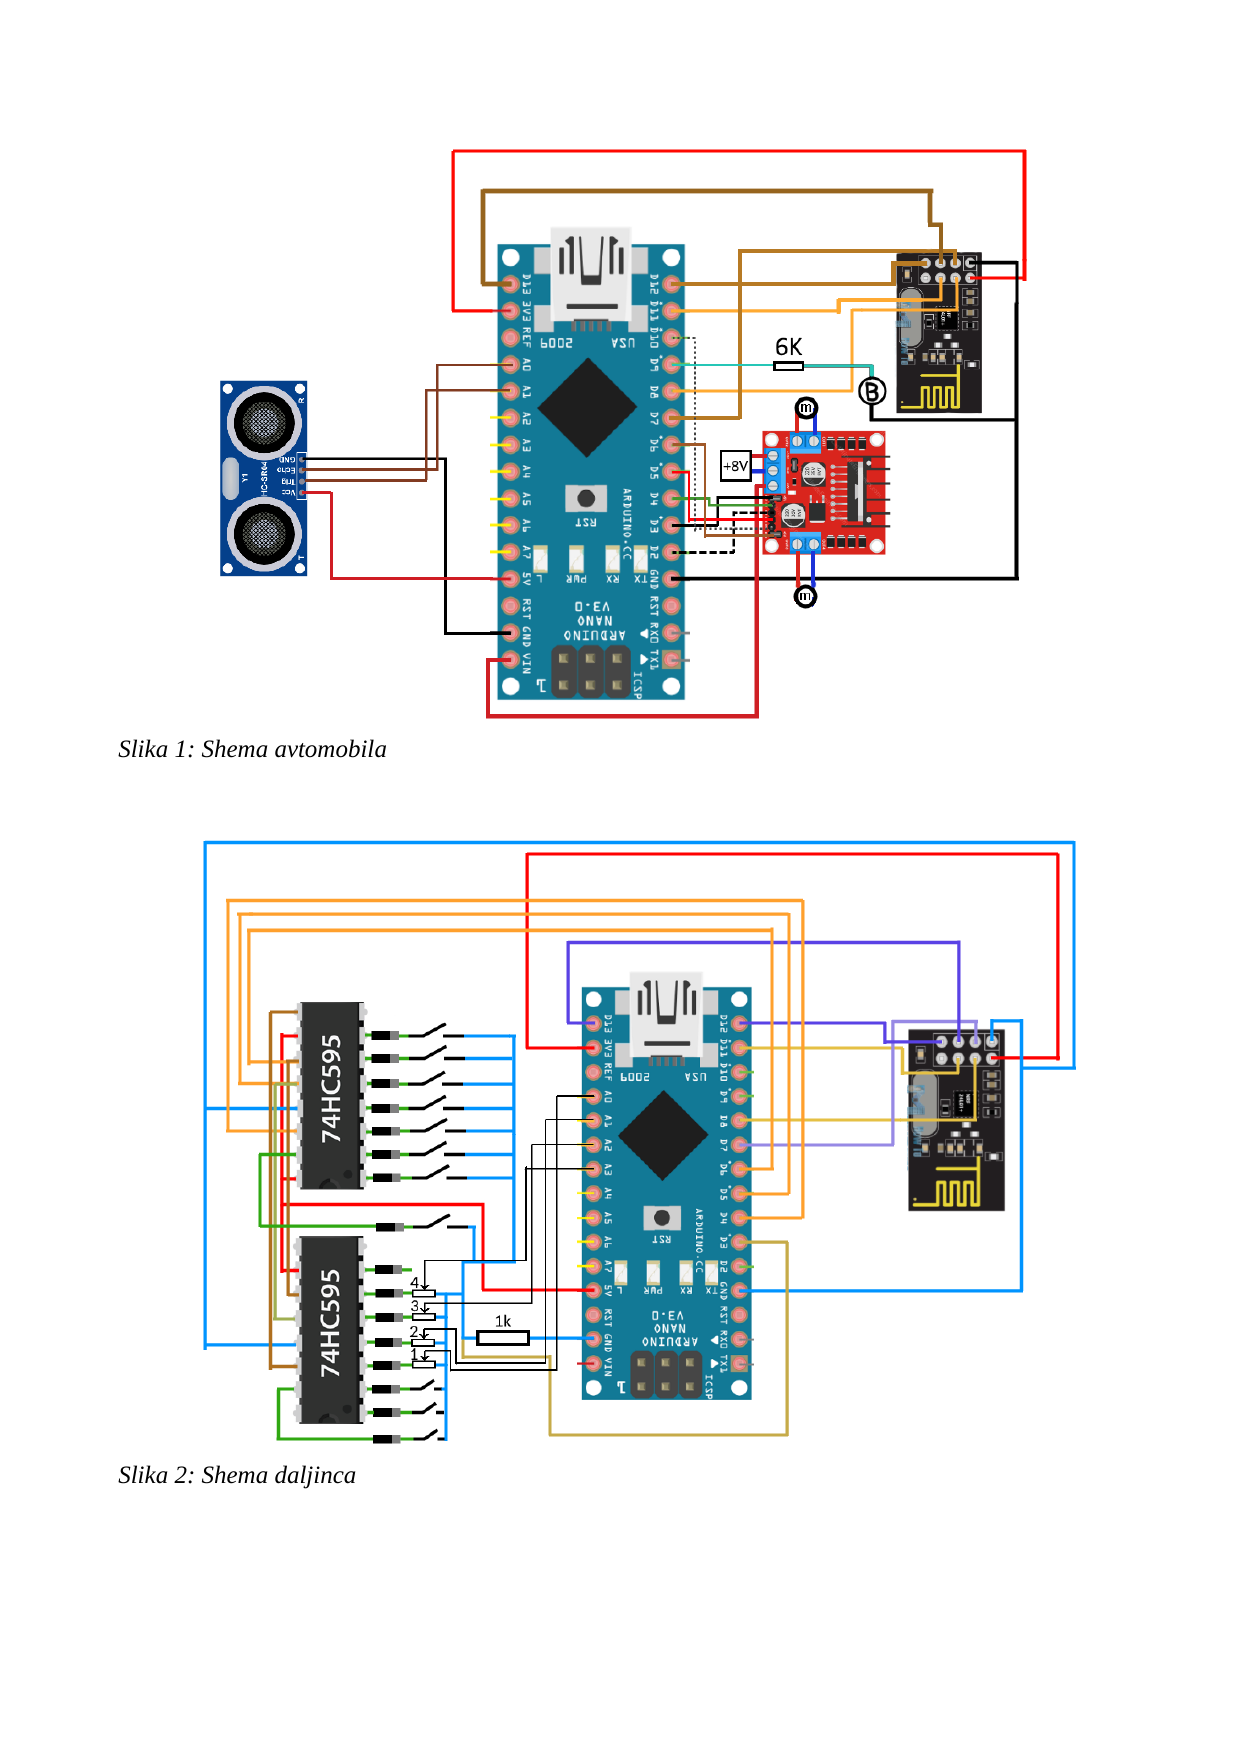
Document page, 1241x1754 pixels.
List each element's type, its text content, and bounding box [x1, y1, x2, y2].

text Slika 2: Shema daljinca [118, 880, 1122, 1488]
text Slika 1: Shema avtomobila [118, 131, 1122, 763]
picture [186, 825, 1090, 1460]
picture [193, 130, 1038, 735]
